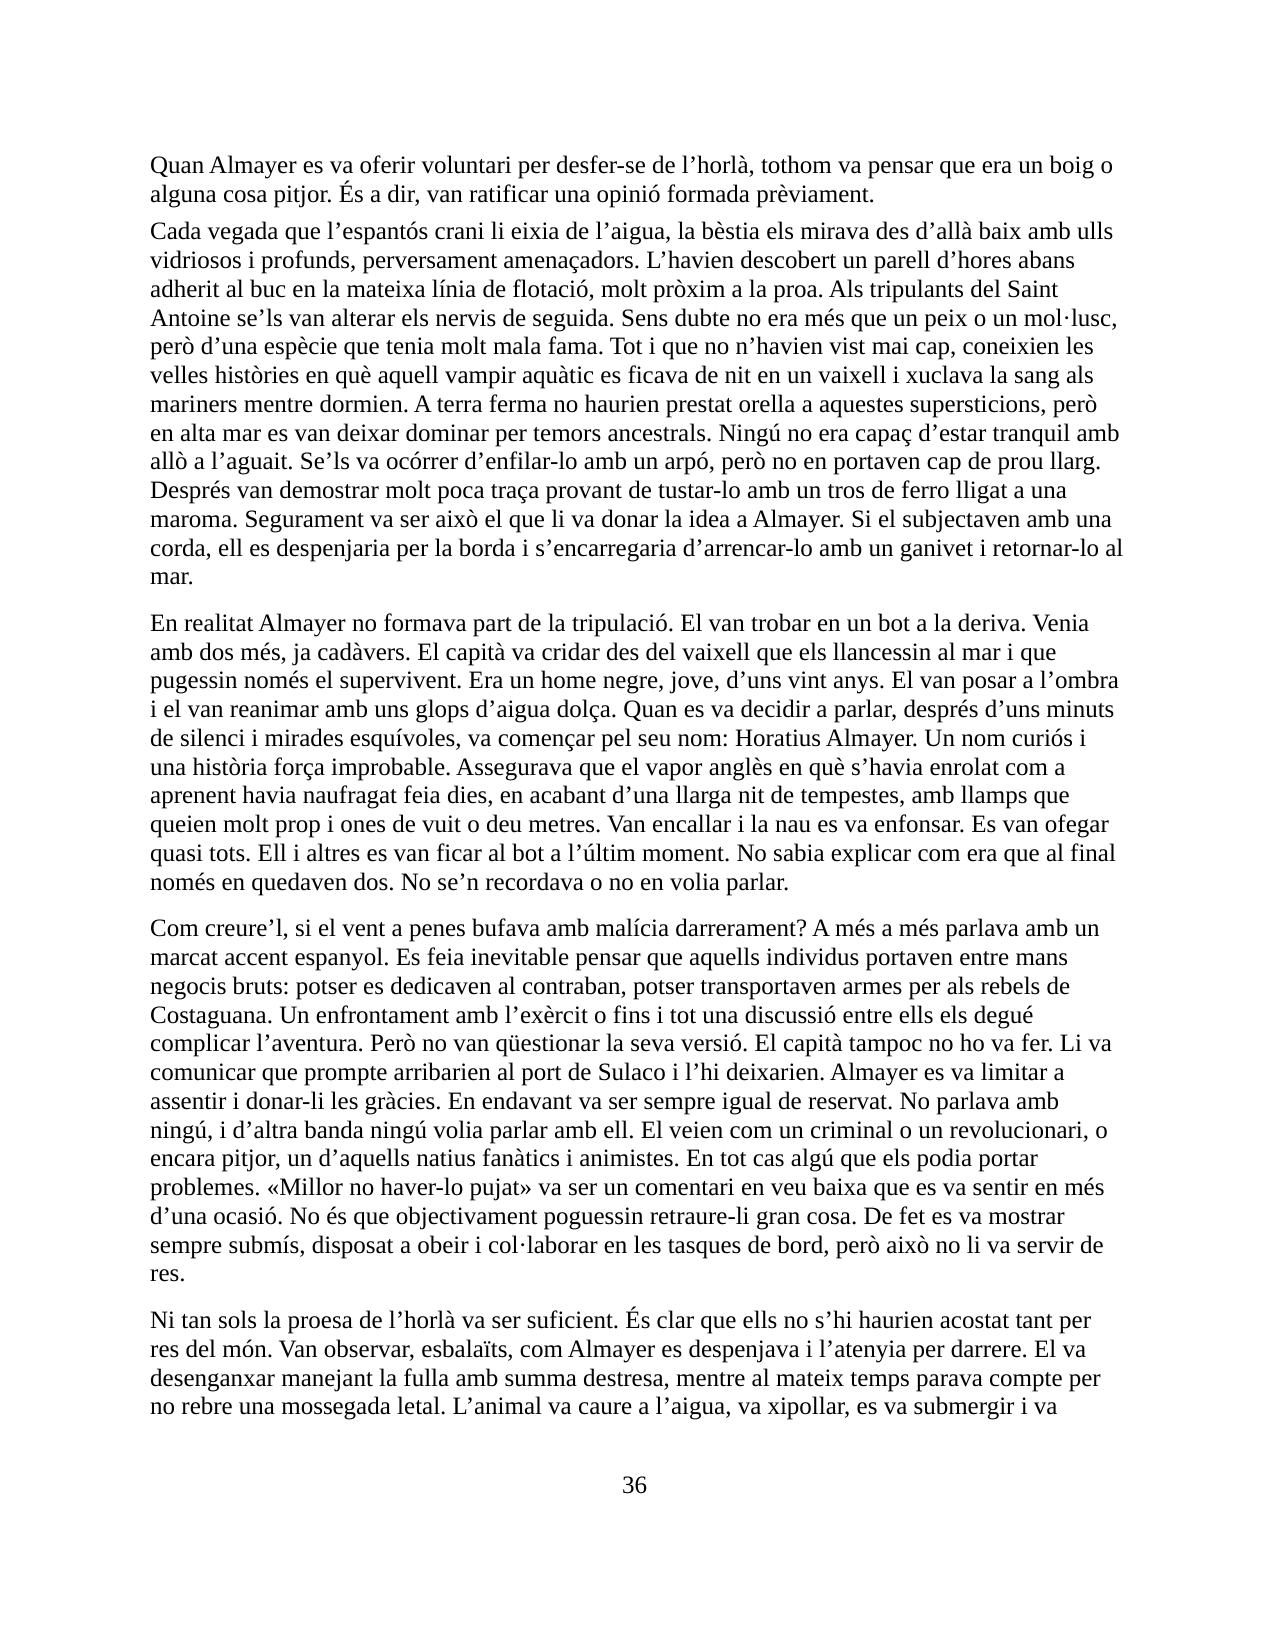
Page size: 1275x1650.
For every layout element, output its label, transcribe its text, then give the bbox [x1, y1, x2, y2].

text En realitat Almayer no formava part de la tripulació. El van trobar en un bot a la deriva. Venia amb dos més, ja cadàvers. El capità va cridar des del vaixell que els llancessin al mar i que pugessin només el supervivent. Era un home negre, jove, d’uns vint anys. El van posar a l’ombra i el van reanimar amb uns glops d’aigua dolça. Quan es va decidir a parlar, després d’uns minuts de silenci i mirades esquívoles, va començar pel seu nom: Horatius Almayer. Un nom curiós i una història força improbable. Assegurava que el vapor anglès en què s’havia enrolat com a aprenent havia naufragat feia dies, en acabant d’una llarga nit de tempestes, amb llamps que queien molt prop i ones de vuit o deu metres. Van encallar i la nau es va enfonsar. Es van ofegar quasi tots. Ell i altres es van ficar al bot a l’últim moment. No sabia explicar com era que al final només en quedaven dos. No se’n recordava o no en volia parlar. [150, 608, 1125, 896]
text Ni tan sols la proesa de l’horlà va ser suficient. És clar que ells no s’hi haurien acostat tant per res del món. Van observar, esbalaïts, com Almayer es despenjava i l’atenyia per darrere. El va desenganxar manejant la fulla amb summa destresa, mentre al mateix temps parava compte per no rebre una mossegada letal. L’animal va caure a l’aigua, va xipollar, es va submergir i va [150, 1305, 1125, 1420]
text Quan Almayer es va oferir voluntari per desfer-se de l’horlà, tothom va pensar que era un boig o alguna cosa pitjor. És a dir, van ratificar una opinió formada prèviament. [150, 150, 1125, 207]
text Com creure’l, si el vent a penes bufava amb malícia darrerament? A més a més parlava amb un marcat accent espanyol. Es feia inevitable pensar que aquells individus portaven entre mans negocis bruts: potser es dedicaven al contraban, potser transportaven armes per als rebels de Costaguana. Un enfrontament amb l’exèrcit o fins i tot una discussió entre ells els degué complicar l’aventura. Però no van qüestionar la seva versió. El capità tampoc no ho va fer. Li va comunicar que prompte arribarien al port de Sulaco i l’hi deixarien. Almayer es va limitar a assentir i donar-li les gràcies. En endavant va ser sempre igual de reservat. No parlava amb ningú, i d’altra banda ningú volia parlar amb ell. El veien com un criminal o un revolucionari, o encara pitjor, un d’aquells natius fanàtics i animistes. En tot cas algú que els podia portar problemes. «Millor no haver-lo pujat» va ser un comentari en veu baixa que es va sentir en més d’una ocasió. No és que objectivament poguessin retraure-li gran cosa. De fet es va mostrar sempre submís, disposat a obeir i col·laborar en les tasques de bord, però això no li va servir de res. [150, 913, 1125, 1287]
text Cada vegada que l’espantós crani li eixia de l’aigua, la bèstia els mirava des d’allà baix amb ulls vidriosos i profunds, perversament amenaçadors. L’havien descobert un parell d’hores abans adherit al buc en la mateixa línia de flotació, molt pròxim a la proa. Als tripulants del Saint Antoine se’ls van alterar els nervis de seguida. Sens dubte no era més que un peix o un mol·lusc, però d’una espècie que tenia molt mala fama. Tot i que no n’havien vist mai cap, coneixien les velles històries en què aquell vampir aquàtic es ficava de nit en un vaixell i xuclava la sang als mariners mentre dormien. A terra ferma no haurien prestat orella a aquestes supersticions, però en alta mar es van deixar dominar per temors ancestrals. Ningú no era capaç d’estar tranquil amb allò a l’aguait. Se’ls va ocórrer d’enfilar-lo amb un arpó, però no en portaven cap de prou llarg. Després van demostrar molt poca traça provant de tustar-lo amb un tros de ferro lligat a una maroma. Segurament va ser això el que li va donar la idea a Almayer. Si el subjectaven amb una corda, ell es despenjaria per la borda i s’encarregaria d’arrencar-lo amb un ganivet i retornar-lo al mar. [150, 216, 1125, 590]
